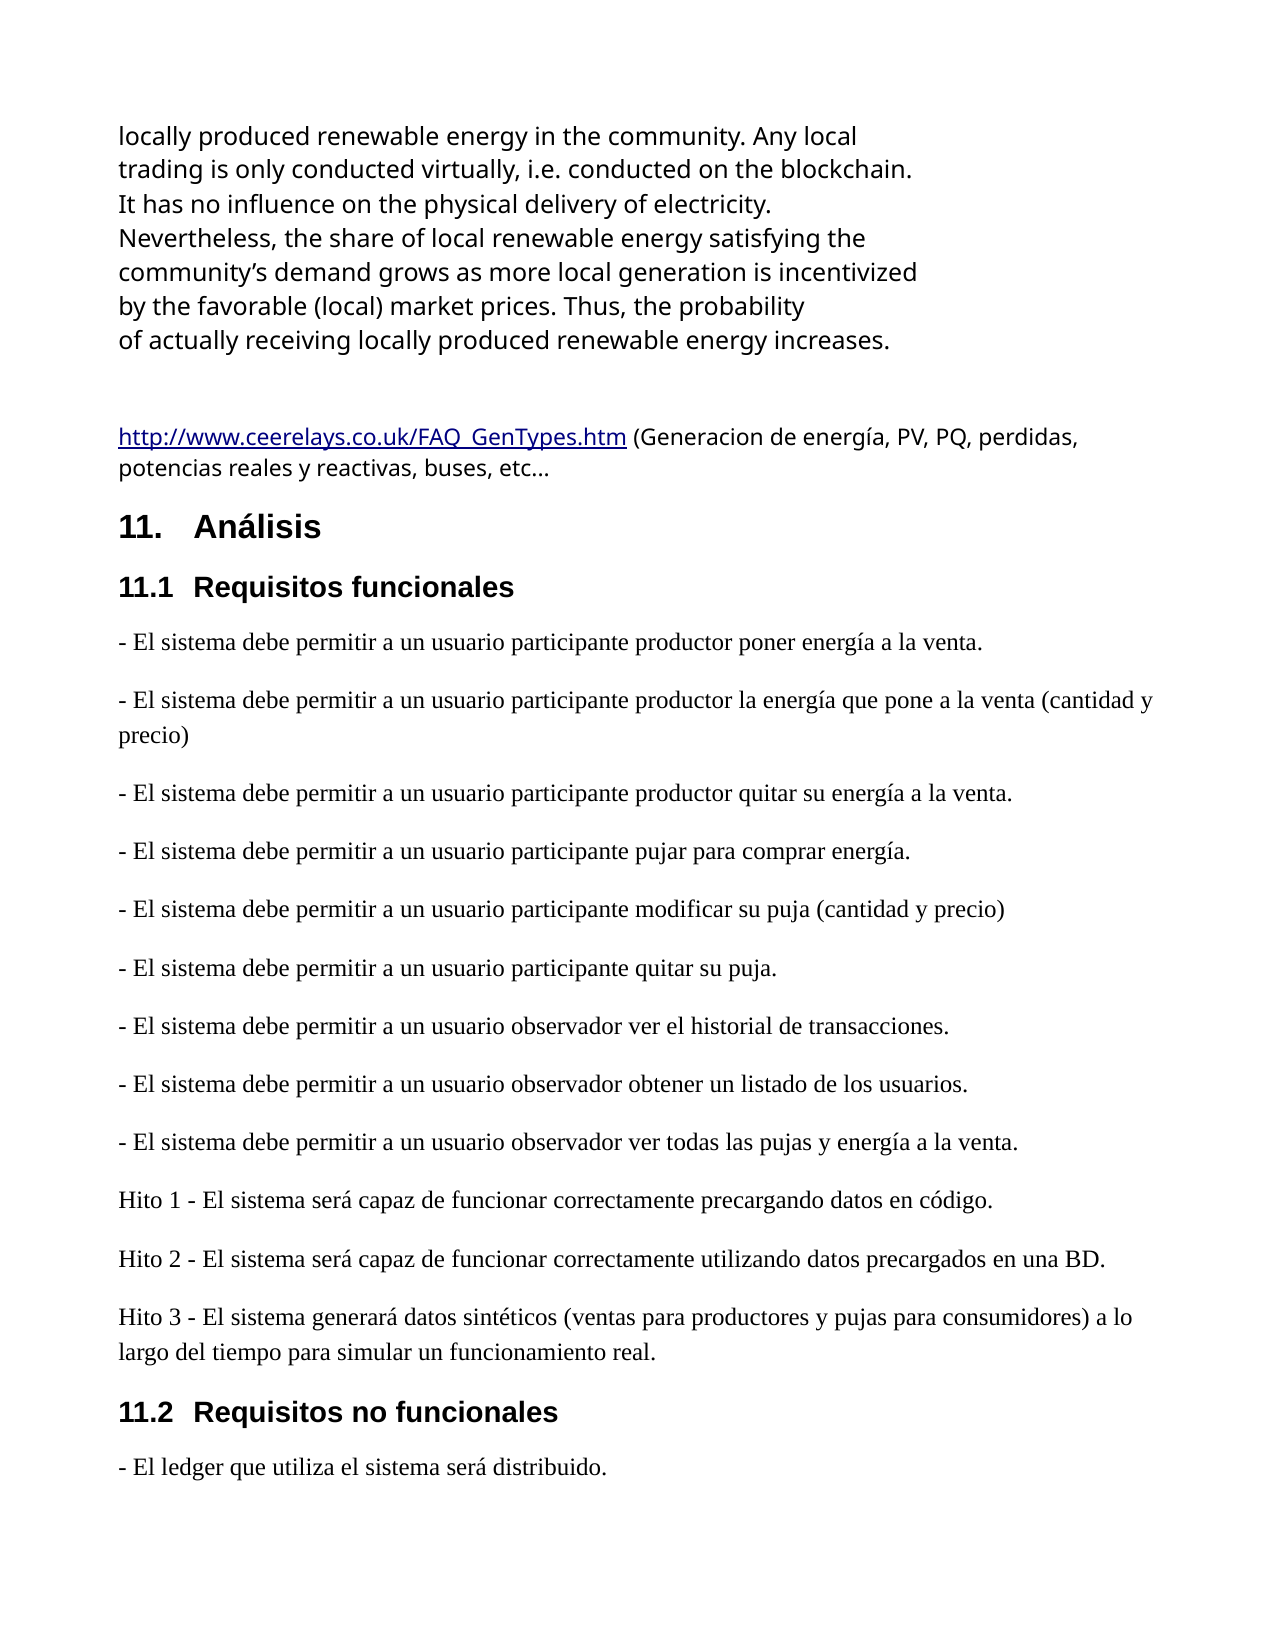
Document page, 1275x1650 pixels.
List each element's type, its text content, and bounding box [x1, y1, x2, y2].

text - El sistema debe permitir a un usuario observador ver el historial de transacciones. [118, 1011, 1157, 1040]
text Hito 2 - El sistema será capaz de funcionar correctamente utilizando datos precargados en una BD. [118, 1244, 1157, 1273]
text - El sistema debe permitir a un usuario participante quitar su puja. [118, 953, 1157, 981]
text - El sistema debe permitir a un usuario observador obtener un listado de los usuarios. [118, 1069, 1157, 1098]
text of actually receiving locally produced renewable energy increases. [118, 322, 1157, 357]
text community’s demand grows as more local generation is incentivized [118, 254, 1157, 288]
subtitle 11. Análisis [118, 507, 1157, 546]
subtitle 11.2 Requisitos no funcionales [118, 1395, 1157, 1428]
text http://www.ceerelays.co.uk/FAQ_GenTypes.htm (Generacion de energía, PV, PQ, perdidas, potencias reales y reactivas, buses, etc... [118, 421, 1157, 483]
text - El sistema debe permitir a un usuario participante productor la energía que pone a la venta (cantidad y precio) [118, 685, 1157, 748]
text Nevertheless, the share of local renewable energy satisfying the [118, 220, 1157, 254]
text Hito 1 - El sistema será capaz de funcionar correctamente precargando datos en código. [118, 1186, 1157, 1214]
text - El sistema debe permitir a un usuario participante productor quitar su energía a la venta. [118, 778, 1157, 807]
text Hito 3 - El sistema generará datos sintéticos (ventas para productores y pujas para consumidores) a lo largo del tiempo para simular un funcionamiento real. [118, 1302, 1157, 1365]
text trading is only conducted virtually, i.e. conducted on the blockchain. [118, 152, 1157, 186]
text - El ledger que utiliza el sistema será distribuido. [118, 1452, 1157, 1481]
text - El sistema debe permitir a un usuario participante productor poner energía a la venta. [118, 627, 1157, 656]
text - El sistema debe permitir a un usuario participante modificar su puja (cantidad y precio) [118, 894, 1157, 923]
text - El sistema debe permitir a un usuario observador ver todas las pujas y energía a la venta. [118, 1127, 1157, 1156]
text It has no influence on the physical delivery of electricity. [118, 186, 1157, 220]
subtitle 11.1 Requisitos funcionales [118, 569, 1157, 603]
text by the favorable (local) market prices. Thus, the probability [118, 288, 1157, 322]
text locally produced renewable energy in the community. Any local [118, 118, 1157, 152]
text - El sistema debe permitir a un usuario participante pujar para comprar energía. [118, 836, 1157, 865]
